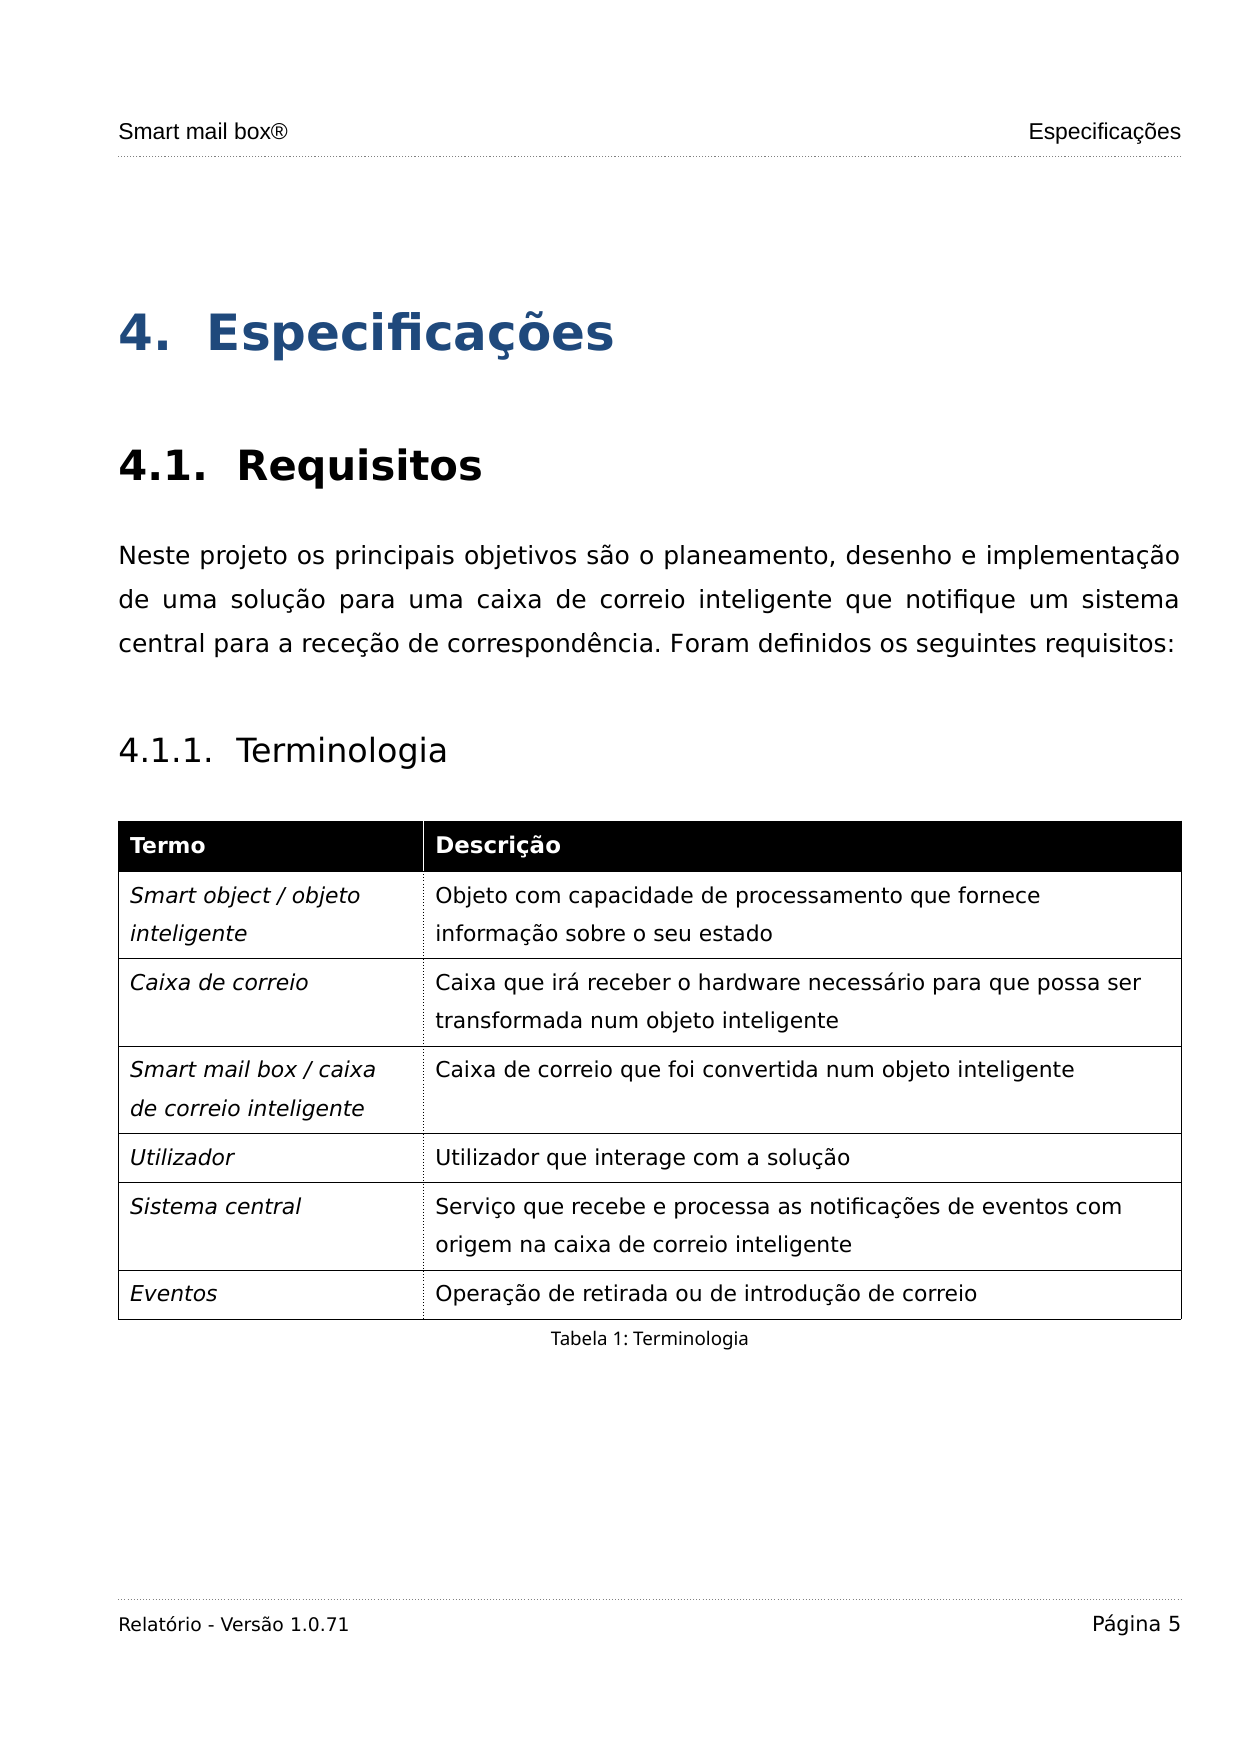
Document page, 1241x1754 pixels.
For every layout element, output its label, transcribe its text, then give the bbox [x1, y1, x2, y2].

text Tabela 1: Terminologia [118, 1325, 1181, 1350]
table_cell Utilizador que interage com a solução [424, 1134, 1181, 1182]
table_cell Caixa de correio [119, 959, 423, 1046]
table_header Descrição [424, 822, 1181, 871]
text Neste projeto os principais objetivos são o planeamento, desenho e implementação de uma solução para uma caixa de correio inteligente que notifique um sistema central para a receção de correspondência. Foram definidos os seguintes requisitos: [118, 541, 1181, 658]
table_cell Objeto com capacidade de processamento que fornece informação sobre o seu estado [424, 872, 1181, 958]
subtitle Requisitos [118, 442, 1181, 490]
table_cell Eventos [119, 1271, 423, 1319]
table_cell Serviço que recebe e processa as notificações de eventos com origem na caixa de correio inteligente [424, 1183, 1181, 1270]
table_cell Smart mail box / caixa de correio inteligente [119, 1047, 423, 1133]
table_cell Caixa que irá receber o hardware necessário para que possa ser transformada num objeto inteligente [424, 959, 1181, 1046]
table_cell Caixa de correio que foi convertida num objeto inteligente [424, 1047, 1181, 1133]
subtitle Terminologia [118, 732, 1181, 770]
table_cell Operação de retirada ou de introdução de correio [424, 1271, 1181, 1319]
subtitle Especificações [118, 304, 1181, 363]
table_cell Utilizador [119, 1134, 423, 1182]
table_cell Sistema central [119, 1183, 423, 1270]
table_cell Smart object / objeto inteligente [119, 872, 423, 958]
table_header Termo [119, 822, 423, 871]
